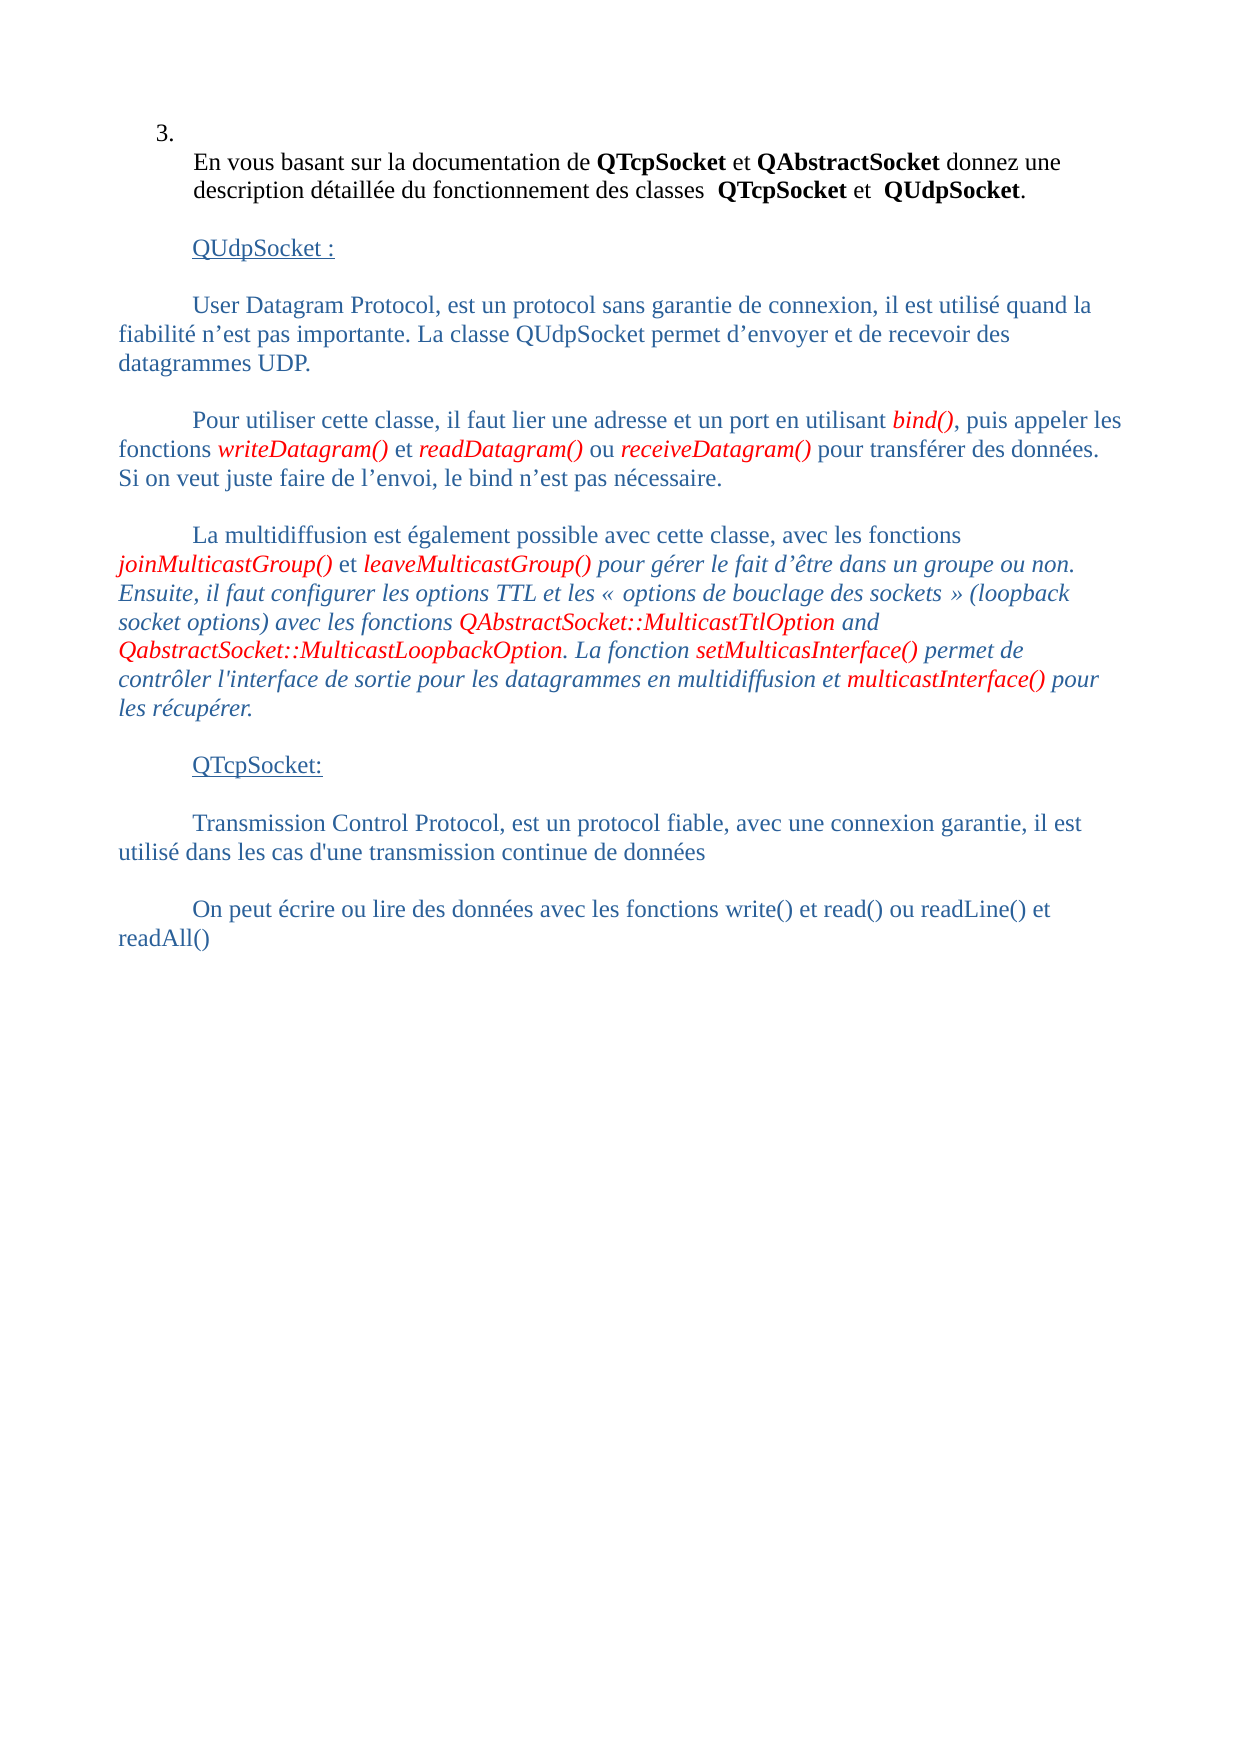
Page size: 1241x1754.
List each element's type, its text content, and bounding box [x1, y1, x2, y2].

text Transmission Control Protocol, est un protocol fiable, avec une connexion garantie, il est utilisé dans les cas d'une transmission continue de données [118, 808, 1122, 866]
text QTcpSocket: [118, 751, 1122, 779]
text La multidiffusion est également possible avec cette classe, avec les fonctions joinMulticastGroup() et leaveMulticastGroup() pour gérer le fait d’être dans un groupe ou non. Ensuite, il faut configurer les options TTL et les « options de bouclage des sockets » (loopback socket options) avec les fonctions QAbstractSocket::MulticastTtlOption and QabstractSocket::MulticastLoopbackOption. La fonction setMulticasInterface() permet de contrôler l'interface de sortie pour les datagrammes en multidiffusion et multicastInterface() pour les récupérer. [118, 521, 1122, 722]
text On peut écrire ou lire des données avec les fonctions write() et read() ou readLine() et readAll() [118, 894, 1122, 952]
list En vous basant sur la documentation de QTcpSocket et QAbstractSocket donnez une description détaillée du fonctionnement des classes QTcpSocket et QUdpSocket. [156, 147, 1122, 204]
text User Datagram Protocol, est un protocol sans garantie de connexion, il est utilisé quand la fiabilité n’est pas importante. La classe QUdpSocket permet d’envoyer et de recevoir des datagrammes UDP. [118, 291, 1122, 377]
text Pour utiliser cette classe, il faut lier une adresse et un port en utilisant bind(), puis appeler les fonctions writeDatagram() et readDatagram() ou receiveDatagram() pour transférer des données. Si on veut juste faire de l’envoi, le bind n’est pas nécessaire. [118, 406, 1122, 492]
text QUdpSocket : [118, 233, 1122, 262]
